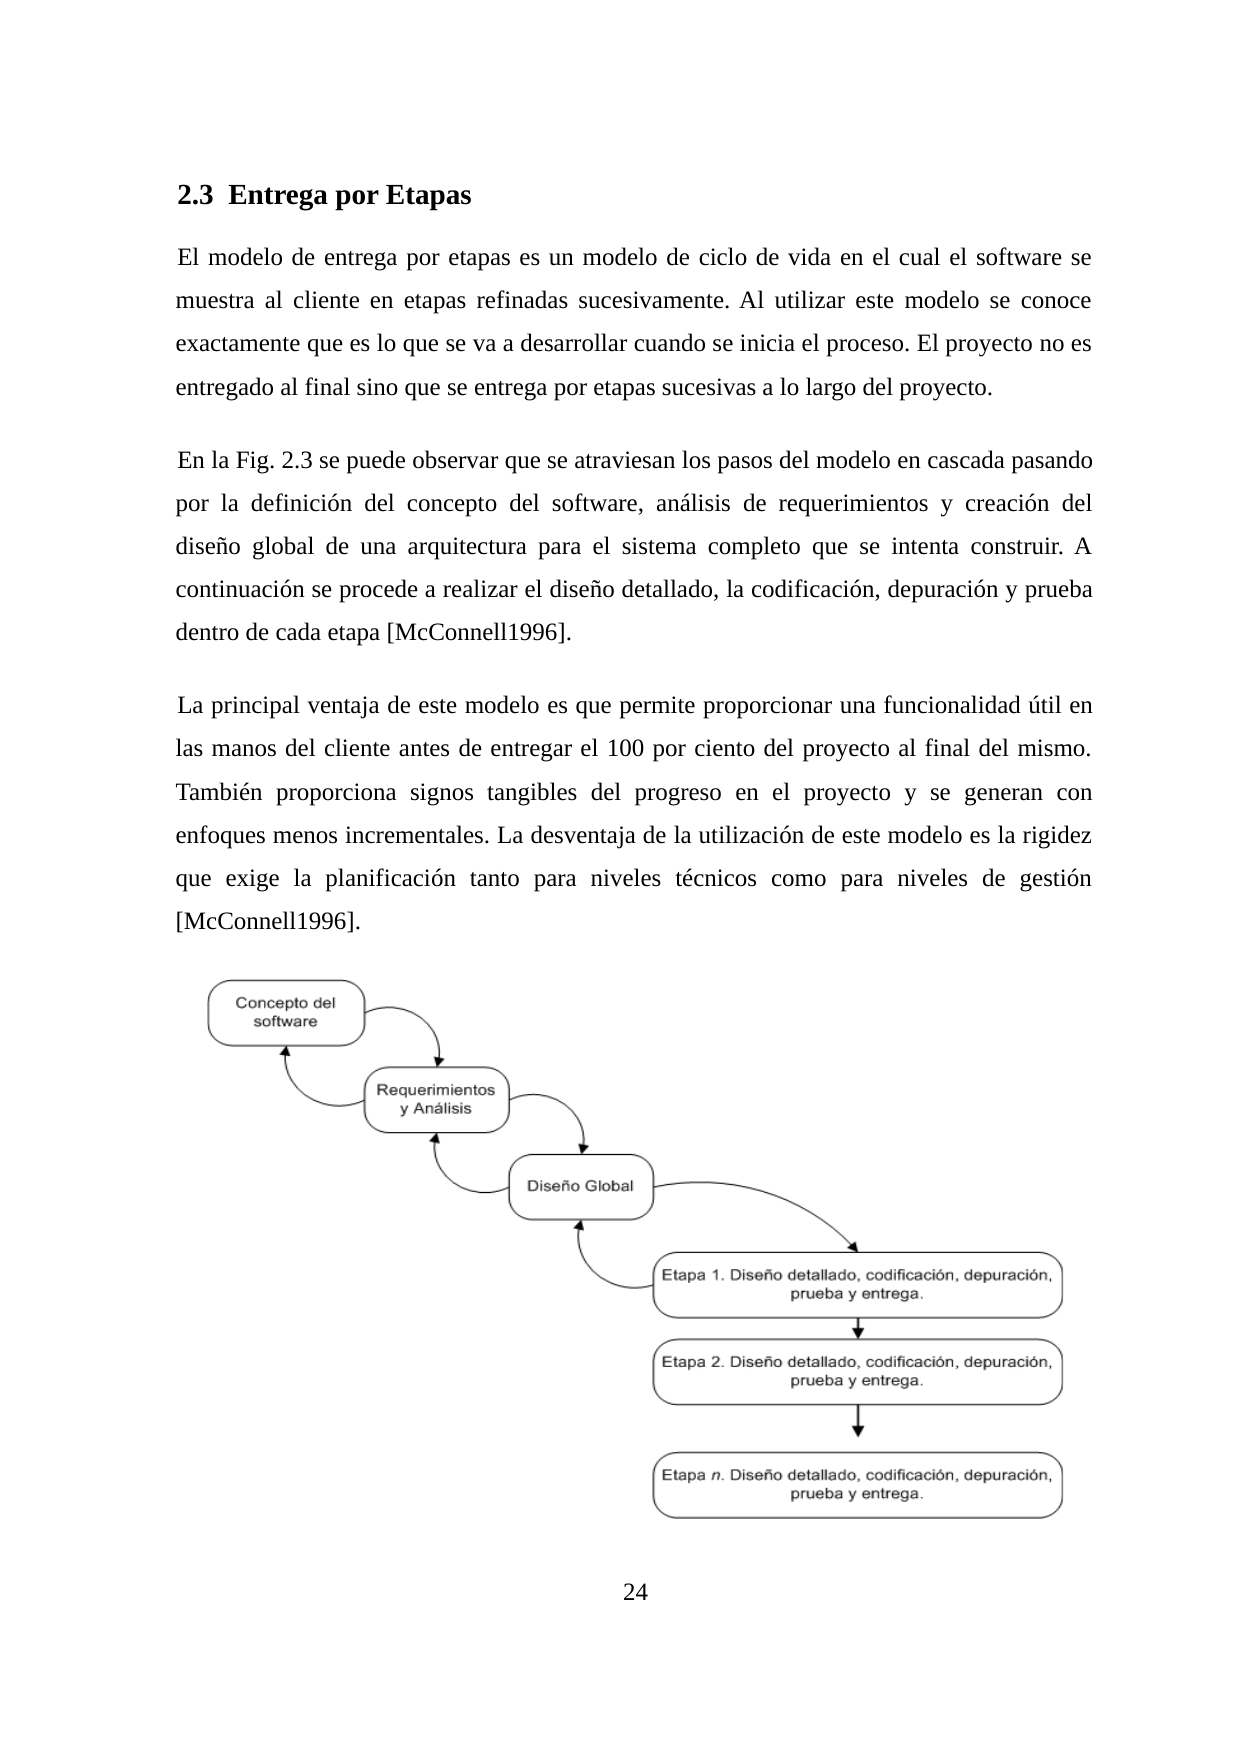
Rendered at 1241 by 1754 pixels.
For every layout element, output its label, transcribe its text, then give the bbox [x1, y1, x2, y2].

text El modelo de entrega por etapas es un modelo de ciclo de vida en el cual el software se muestra al cliente en etapas refinadas sucesivamente. Al utilizar este modelo se conoce exactamente que es lo que se va a desarrollar cuando se inicia el proceso. El proyecto no es entregado al final sino que se entrega por etapas sucesivas a lo largo del proyecto. [175, 242, 1093, 400]
picture [207, 979, 1064, 1519]
subtitle 2.3 Entrega por Etapas [177, 177, 1093, 211]
text La principal ventaja de este modelo es que permite proporcionar una funcionalidad útil en las manos del cliente antes de entregar el 100 por ciento del proyecto al final del mismo. También proporciona signos tangibles del progreso en el proyecto y se generan con enfoques menos incrementales. La desventaja de la utilización de este modelo es la rigidez que exige la planificación tanto para niveles técnicos como para niveles de gestión [McConnell1996]. [175, 690, 1093, 935]
text En la Fig. 2.3 se puede observar que se atraviesan los pasos del modelo en cascada pasando por la definición del concepto del software, análisis de requerimientos y creación del diseño global de una arquitectura para el sistema completo que se intenta construir. A continuación se procede a realizar el diseño detallado, la codificación, depuración y prueba dentro de cada etapa [McConnell1996]. [175, 445, 1093, 646]
